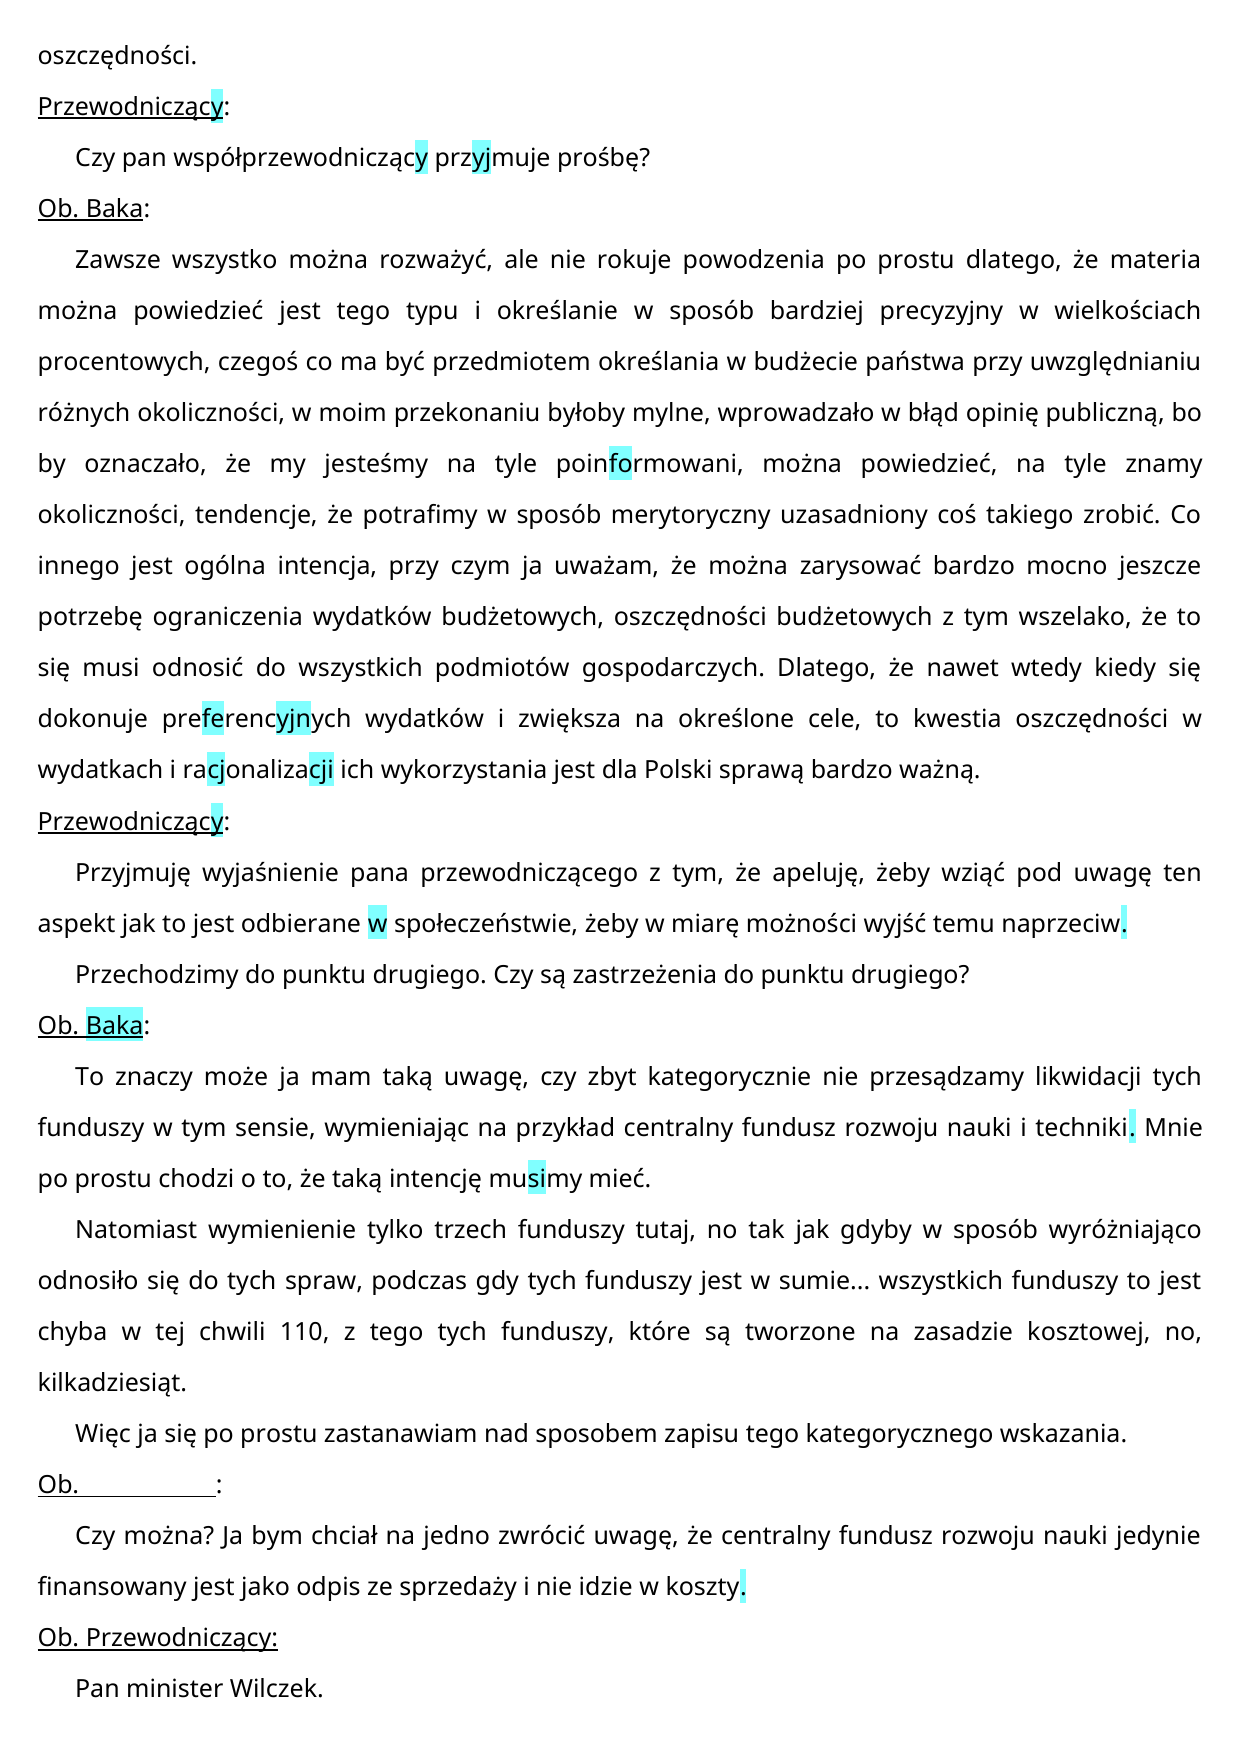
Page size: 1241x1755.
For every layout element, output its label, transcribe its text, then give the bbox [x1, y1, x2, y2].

text Czy pan współprzewodniczący przyjmuje prośbę? [37, 139, 1203, 174]
text Ob. Przewodniczący: [37, 1620, 1203, 1654]
text Przyjmuję wyjaśnienie pana przewodniczącego z tym, że apeluję, żeby wziąć pod uwagę ten aspekt jak to jest odbierane w społeczeństwie, żeby w miarę możności wyjść temu naprzeciw. [37, 854, 1203, 939]
text Ob. : [37, 1467, 1203, 1501]
text Przewodniczący: [37, 803, 1203, 837]
text Natomiast wymienienie tylko trzech funduszy tutaj, no tak jak gdyby w sposób wyróżniająco odnosiło się do tych spraw, podczas gdy tych funduszy jest w sumie... wszystkich funduszy to jest chyba w tej chwili 110, z tego tych funduszy, które są tworzone na zasadzie kosztowej, no, kilkadziesiąt. [37, 1211, 1203, 1399]
text Zawsze wszystko można rozważyć, ale nie rokuje powodzenia po prostu dlatego, że materia można powiedzieć jest tego typu i określanie w sposób bardziej precyzyjny w wielkościach procentowych, czegoś co ma być przedmiotem określania w budżecie państwa przy uwzględnianiu różnych okoliczności, w moim przekonaniu byłoby mylne, wprowadzało w błąd opinię publiczną, bo by oznaczało, że my jesteśmy na tyle poinformowani, można powiedzieć, na tyle znamy okoliczności, tendencje, że potrafimy w sposób merytoryczny uzasadniony coś takiego zrobić. Co innego jest ogólna intencja, przy czym ja uważam, że można zarysować bardzo mocno jeszcze potrzebę ograniczenia wydatków budżetowych, oszczędności budżetowych z tym wszelako, że to się musi odnosić do wszystkich podmiotów gospodarczych. Dlatego, że nawet wtedy kiedy się dokonuje preferencyjnych wydatków i zwiększa na określone cele, to kwestia oszczędności w wydatkach i racjonalizacji ich wykorzystania jest dla Polski sprawą bardzo ważną. [37, 242, 1203, 786]
text Przechodzimy do punktu drugiego. Czy są zastrzeżenia do punktu drugiego? [37, 956, 1203, 990]
text Pan minister Wilczek. [37, 1671, 1203, 1705]
text Więc ja się po prostu zastanawiam nad sposobem zapisu tego kategorycznego wskazania. [37, 1416, 1203, 1450]
text Ob. Baka: [37, 1007, 1203, 1041]
text oszczędności. [37, 37, 1203, 72]
text Czy można? Ja bym chciał na jedno zwrócić uwagę, że centralny fundusz rozwoju nauki jedynie finansowany jest jako odpis ze sprzedaży i nie idzie w koszty. [37, 1518, 1203, 1603]
text Ob. Baka: [37, 191, 1203, 225]
text To znaczy może ja mam taką uwagę, czy zbyt kategorycznie nie przesądzamy likwidacji tych funduszy w tym sensie, wymieniając na przykład centralny fundusz rozwoju nauki i techniki. Mnie po prostu chodzi o to, że taką intencję musimy mieć. [37, 1058, 1203, 1194]
text Przewodniczący: [37, 88, 1203, 123]
